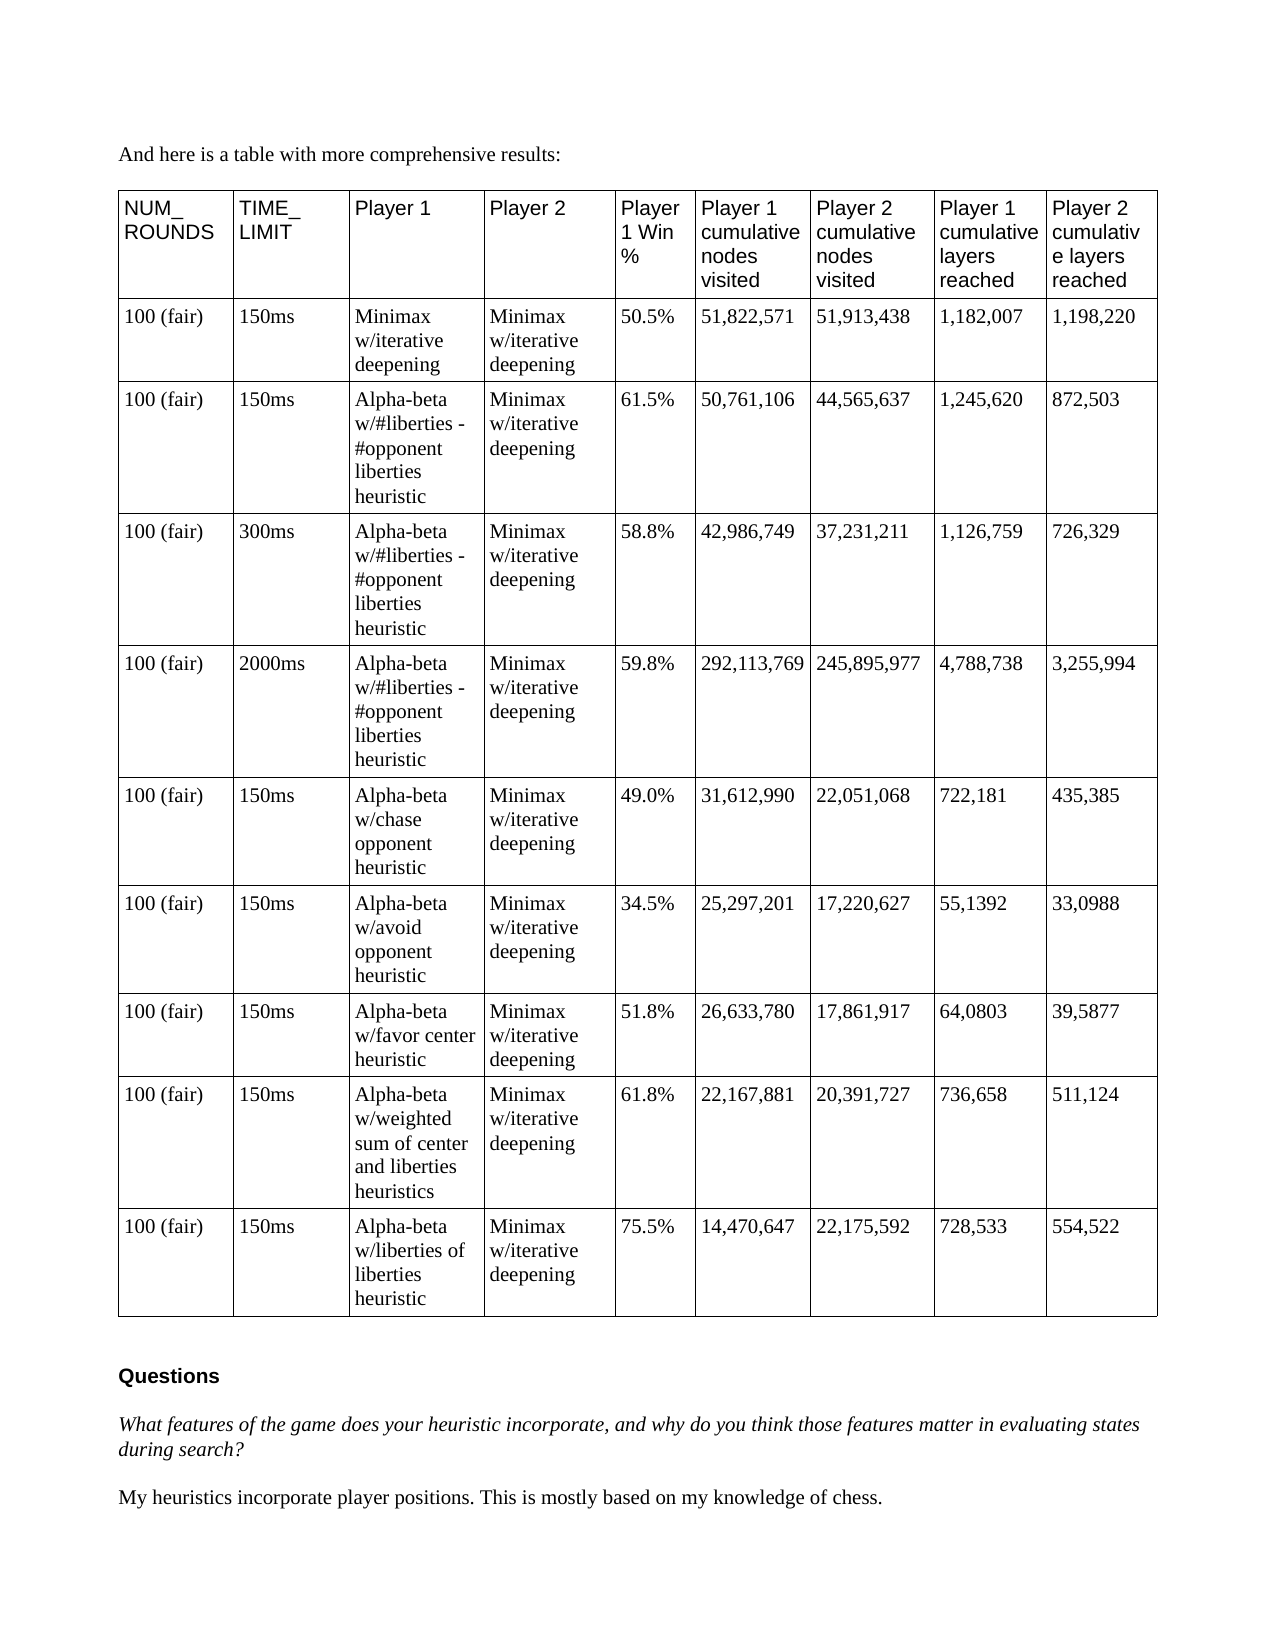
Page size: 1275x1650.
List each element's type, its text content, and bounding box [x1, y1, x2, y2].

table_cell 55,1392 [935, 886, 1046, 993]
table_header Player 2 [485, 191, 615, 298]
table_cell 292,113,769 [696, 646, 810, 777]
table_cell 4,788,738 [935, 646, 1046, 777]
table_cell 728,533 [935, 1209, 1046, 1316]
table_cell 1,182,007 [935, 299, 1046, 381]
table_cell 2000ms [234, 646, 349, 777]
table_cell 100 (fair) [119, 299, 233, 381]
table_cell 51.8% [616, 994, 695, 1076]
table_cell Minimax w/iterative deepening [485, 382, 615, 513]
table_cell Minimax w/iterative deepening [350, 299, 484, 381]
table_cell 872,503 [1047, 382, 1157, 513]
table_cell 100 (fair) [119, 514, 233, 645]
table_cell 150ms [234, 1077, 349, 1208]
table_cell 22,175,592 [811, 1209, 934, 1316]
table_cell 150ms [234, 1209, 349, 1316]
table_cell 554,522 [1047, 1209, 1157, 1316]
table_cell Alpha-beta w/weighted sum of center and liberties heuristics [350, 1077, 484, 1208]
table_cell 150ms [234, 299, 349, 381]
table_cell 100 (fair) [119, 1209, 233, 1316]
table_cell Minimax w/iterative deepening [485, 1077, 615, 1208]
table_cell 150ms [234, 778, 349, 885]
table_cell 100 (fair) [119, 994, 233, 1076]
table_cell Alpha-beta w/#liberties - #opponent liberties heuristic [350, 514, 484, 645]
table_cell 17,220,627 [811, 886, 934, 993]
table_cell 42,986,749 [696, 514, 810, 645]
table_cell 44,565,637 [811, 382, 934, 513]
table_cell 34.5% [616, 886, 695, 993]
table_cell 150ms [234, 382, 349, 513]
table_cell 1,126,759 [935, 514, 1046, 645]
table_cell Minimax w/iterative deepening [485, 886, 615, 993]
table_header Player 1 [350, 191, 484, 298]
table_cell 100 (fair) [119, 382, 233, 513]
table_cell 150ms [234, 994, 349, 1076]
table_cell 49.0% [616, 778, 695, 885]
table_header Player 1 cumulative layers reached [935, 191, 1046, 298]
table_cell 100 (fair) [119, 646, 233, 777]
table_cell 435,385 [1047, 778, 1157, 885]
table_header NUM_ ROUNDS [119, 191, 233, 298]
table_cell 726,329 [1047, 514, 1157, 645]
table_cell 26,633,780 [696, 994, 810, 1076]
table_cell 51,913,438 [811, 299, 934, 381]
table_cell 14,470,647 [696, 1209, 810, 1316]
table_cell 31,612,990 [696, 778, 810, 885]
table_cell 511,124 [1047, 1077, 1157, 1208]
text What features of the game does your heuristic incorporate, and why do you think those features matter in evaluating states during search? [118, 1412, 1157, 1461]
table_cell 51,822,571 [696, 299, 810, 381]
table_header Player 2 cumulative nodes visited [811, 191, 934, 298]
table_cell Minimax w/iterative deepening [485, 778, 615, 885]
table_cell Minimax w/iterative deepening [485, 514, 615, 645]
table_cell 3,255,994 [1047, 646, 1157, 777]
table_cell 22,051,068 [811, 778, 934, 885]
table_cell Alpha-beta w/avoid opponent heuristic [350, 886, 484, 993]
table_cell 22,167,881 [696, 1077, 810, 1208]
table_cell 25,297,201 [696, 886, 810, 993]
table_cell 75.5% [616, 1209, 695, 1316]
table_cell 39,5877 [1047, 994, 1157, 1076]
table_cell 300ms [234, 514, 349, 645]
text My heuristics incorporate player positions. This is mostly based on my knowledge of chess. [118, 1484, 1157, 1509]
table_cell 100 (fair) [119, 886, 233, 993]
table_header Player 1 cumulative nodes visited [696, 191, 810, 298]
table_cell 17,861,917 [811, 994, 934, 1076]
table_cell Minimax w/iterative deepening [485, 994, 615, 1076]
table_cell 37,231,211 [811, 514, 934, 645]
table_cell 722,181 [935, 778, 1046, 885]
table_cell Alpha-beta w/liberties of liberties heuristic [350, 1209, 484, 1316]
table_header Player 2 cumulative layers reached [1047, 191, 1157, 298]
table_cell 50,761,106 [696, 382, 810, 513]
table_cell Alpha-beta w/chase opponent heuristic [350, 778, 484, 885]
table_cell 59.8% [616, 646, 695, 777]
table_cell 245,895,977 [811, 646, 934, 777]
table_header TIME_ LIMIT [234, 191, 349, 298]
table_cell 1,245,620 [935, 382, 1046, 513]
table_cell 50.5% [616, 299, 695, 381]
table_cell Minimax w/iterative deepening [485, 1209, 615, 1316]
table_cell Alpha-beta w/favor center heuristic [350, 994, 484, 1076]
text Questions [118, 1364, 1157, 1388]
table_cell 33,0988 [1047, 886, 1157, 993]
table_cell Alpha-beta w/#liberties - #opponent liberties heuristic [350, 646, 484, 777]
table_cell 64,0803 [935, 994, 1046, 1076]
table_cell Minimax w/iterative deepening [485, 646, 615, 777]
table_cell 58.8% [616, 514, 695, 645]
table_cell 20,391,727 [811, 1077, 934, 1208]
table_cell 1,198,220 [1047, 299, 1157, 381]
table_cell 61.8% [616, 1077, 695, 1208]
text And here is a table with more comprehensive results: [118, 142, 1157, 166]
table_cell 61.5% [616, 382, 695, 513]
table_cell Minimax w/iterative deepening [485, 299, 615, 381]
table_cell 736,658 [935, 1077, 1046, 1208]
table_header Player 1 Win % [616, 191, 695, 298]
table_cell 100 (fair) [119, 778, 233, 885]
table_cell Alpha-beta w/#liberties - #opponent liberties heuristic [350, 382, 484, 513]
table_cell 150ms [234, 886, 349, 993]
table_cell 100 (fair) [119, 1077, 233, 1208]
